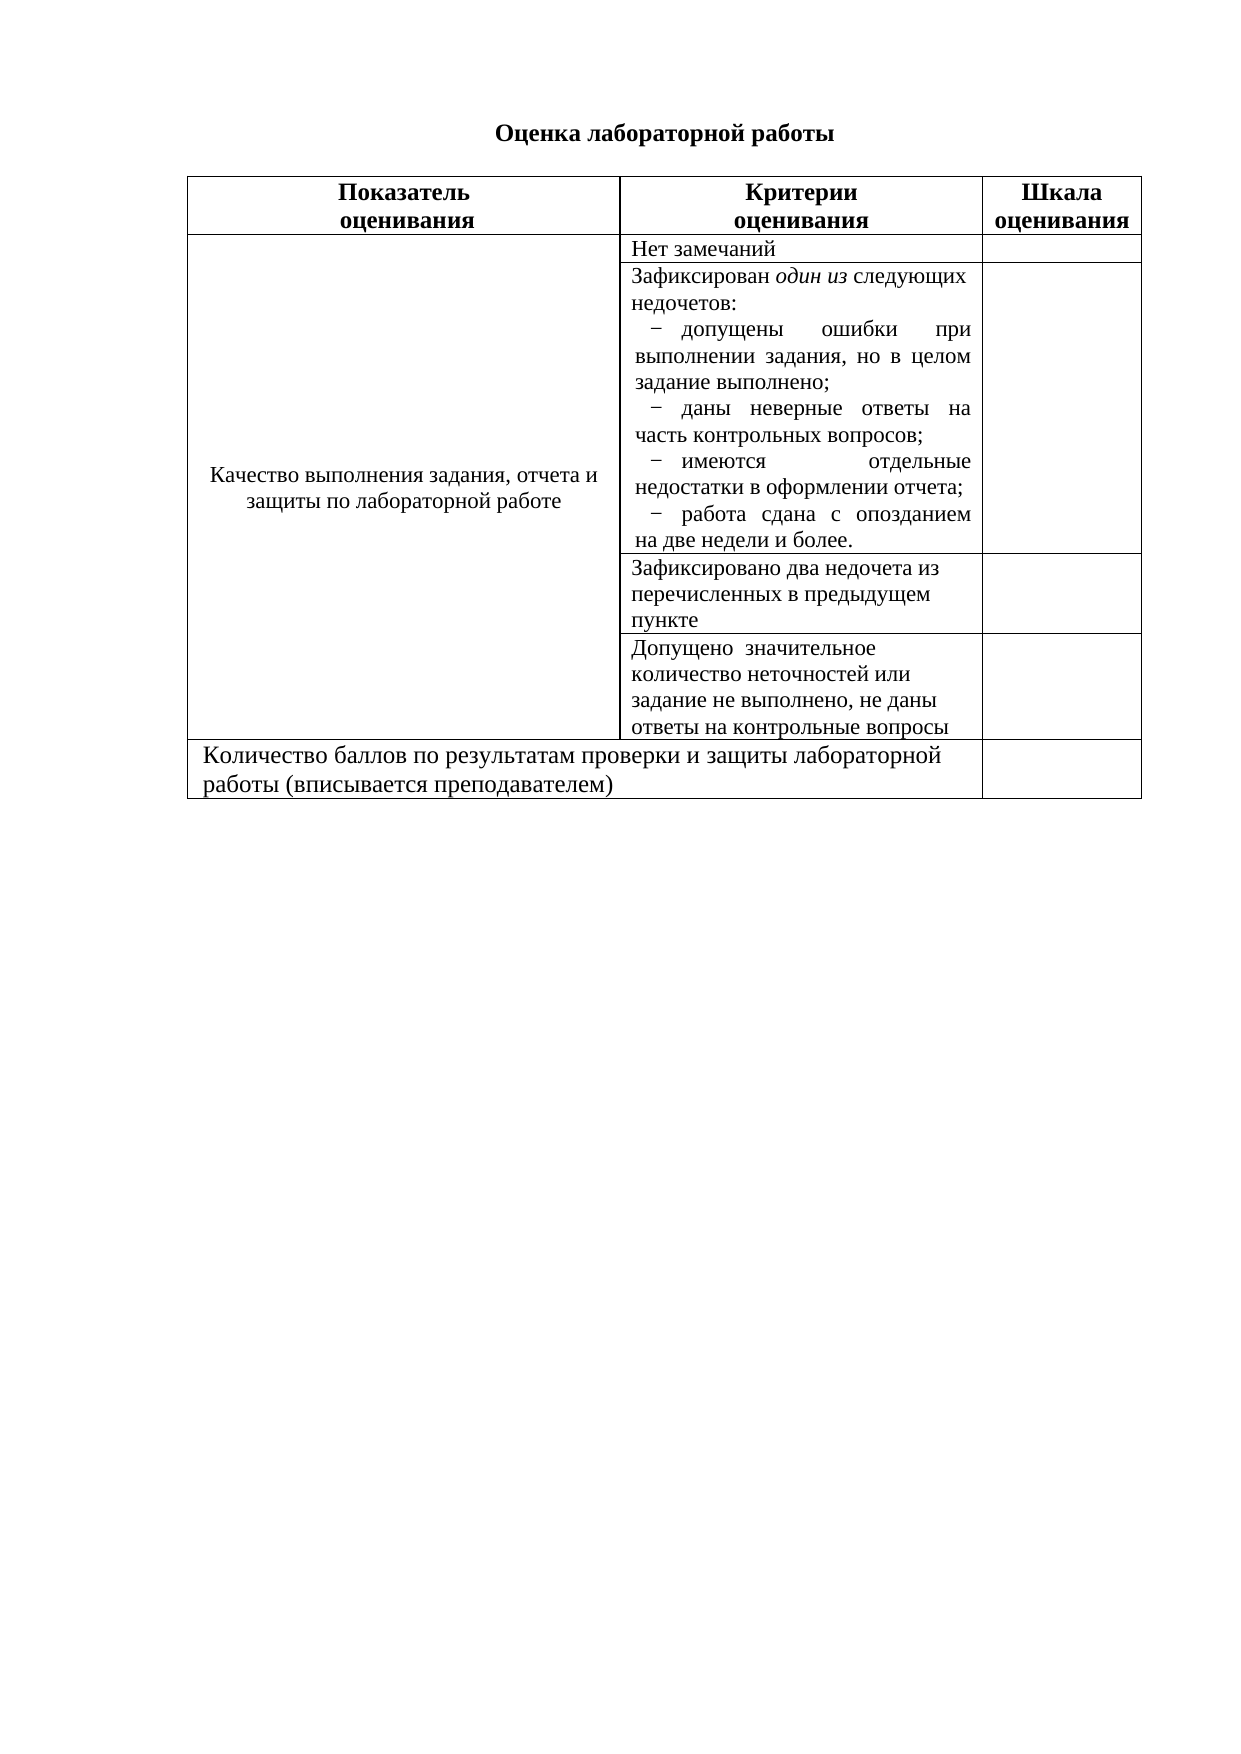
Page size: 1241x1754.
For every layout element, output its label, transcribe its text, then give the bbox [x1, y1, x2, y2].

table_cell [983, 634, 1141, 739]
table_cell Зафиксировано два недочета из перечисленных в предыдущем пункте [621, 554, 982, 633]
table_cell Нет замечаний [621, 235, 982, 262]
table_header Показатель оценивания [188, 177, 619, 234]
table_cell [983, 740, 1141, 798]
table_cell Зафиксирован один из следующих недочетов: допущены ошибки при выполнении задания, но в целом задание выполнено; даны неверные ответы на часть контрольных вопросов; имеются отдельные недостатки в оформлении отчета; работа сдана с опозданием на две недели и более. [621, 263, 982, 552]
table_cell [983, 263, 1141, 552]
table_cell Количество баллов по результатам проверки и защиты лабораторной работы (вписывается преподавателем) [188, 740, 982, 798]
table_cell Качество выполнения задания, отчета и защиты по лабораторной работе [188, 235, 619, 739]
table_header Критерии оценивания [621, 177, 982, 234]
table_cell [983, 554, 1141, 633]
text Оценка лабораторной работы [177, 118, 1152, 147]
table_cell Допущено значительное количество неточностей или задание не выполнено, не даны ответы на контрольные вопросы [621, 634, 982, 739]
table_header Шкала оценивания [983, 177, 1141, 234]
table_cell [983, 235, 1141, 262]
